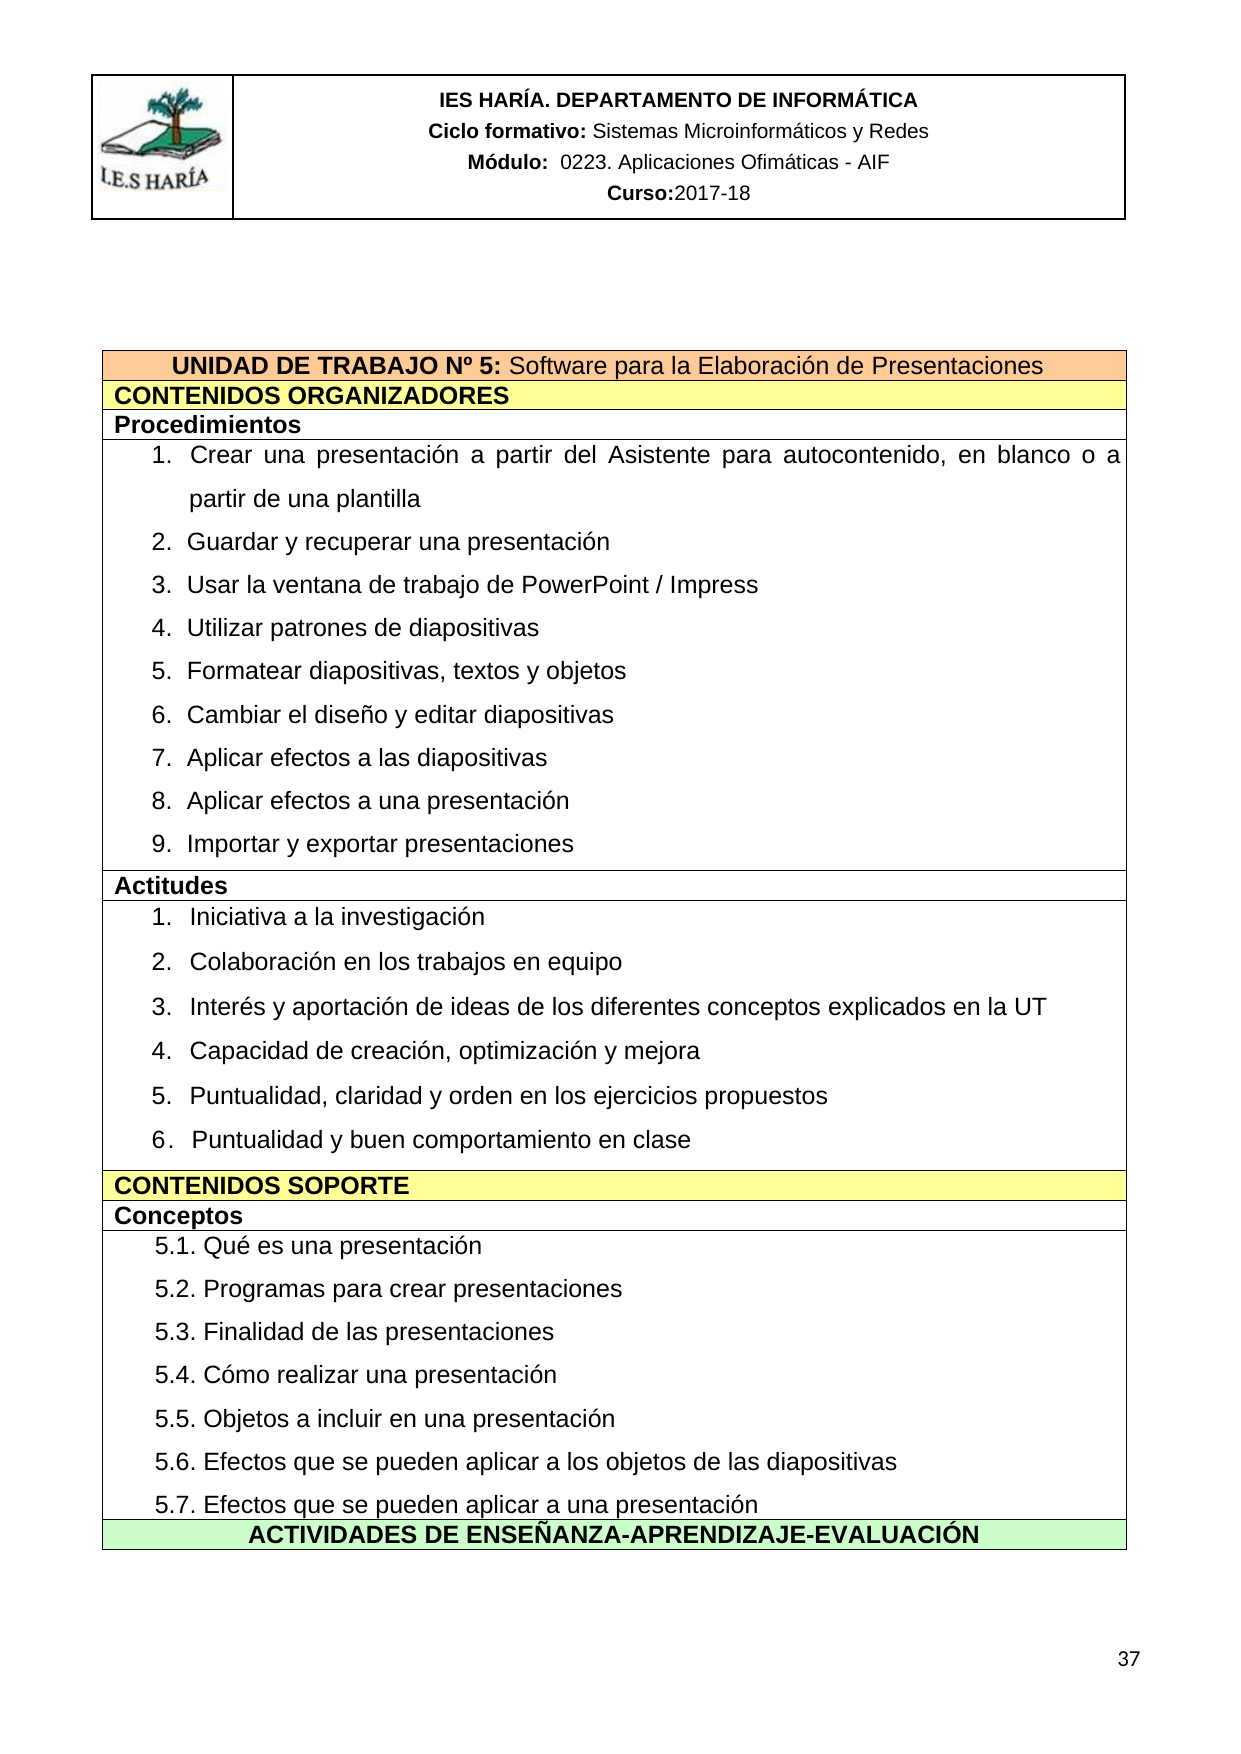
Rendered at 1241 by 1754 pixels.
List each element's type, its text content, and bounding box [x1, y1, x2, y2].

table_cell Procedimientos [103, 410, 1126, 439]
table_cell CONTENIDOS SOPORTE [103, 1171, 1126, 1200]
table_cell CONTENIDOS ORGANIZADORES [103, 381, 1126, 409]
table_cell 1. Iniciativa a la investigación 2. Colaboración en los trabajos en equipo 3. Interés y aportación de ideas de los diferentes conceptos explicados en la UT 4. Capacidad de creación, optimización y mejora 5. Puntualidad, claridad y orden en los ejercicios propuestos 6. Puntualidad y buen comportamiento en clase [103, 901, 1126, 1170]
table_cell 5.1. Qué es una presentación 5.2. Programas para crear presentaciones 5.3. Finalidad de las presentaciones 5.4. Cómo realizar una presentación 5.5. Objetos a incluir en una presentación 5.6. Efectos que se pueden aplicar a los objetos de las diapositivas 5.7. Efectos que se pueden aplicar a una presentación [103, 1231, 1126, 1519]
table_header UNIDAD DE TRABAJO Nº 5: Software para la Elaboración de Presentaciones [103, 351, 1126, 380]
table_cell 1. Crear una presentación a partir del Asistente para autocontenido, en blanco o a partir de una plantilla 2. Guardar y recuperar una presentación 3. Usar la ventana de trabajo de PowerPoint / Impress 4. Utilizar patrones de diapositivas 5. Formatear diapositivas, textos y objetos 6. Cambiar el diseño y editar diapositivas 7. Aplicar efectos a las diapositivas 8. Aplicar efectos a una presentación 9. Importar y exportar presentaciones [103, 440, 1126, 870]
table_cell Conceptos [103, 1201, 1126, 1230]
table_cell ACTIVIDADES DE ENSEÑANZA-APRENDIZAJE-EVALUACIÓN [103, 1520, 1126, 1549]
picture [97, 81, 228, 191]
table_cell Actitudes [103, 871, 1126, 900]
